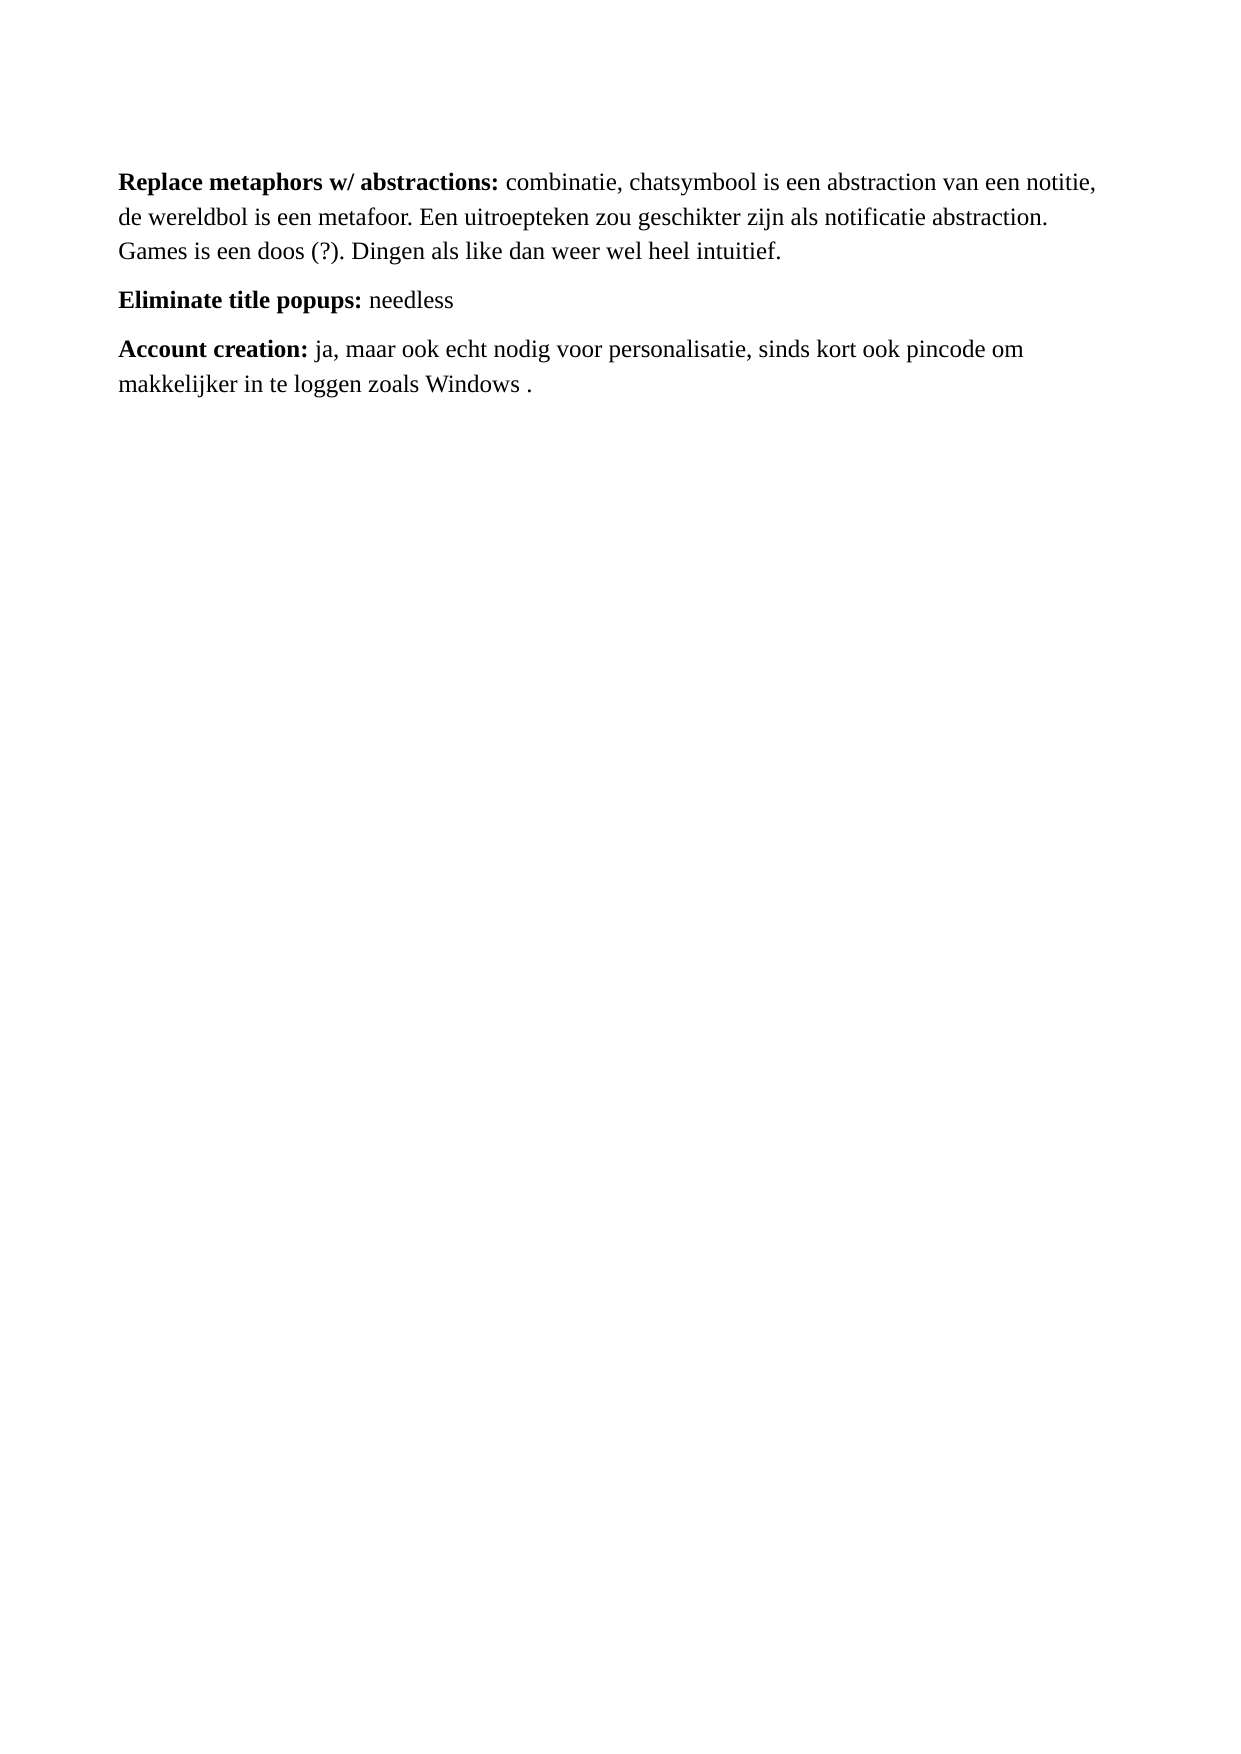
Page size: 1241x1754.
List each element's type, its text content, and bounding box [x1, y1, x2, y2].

text Eliminate title popups: needless [118, 285, 1122, 314]
text Account creation: ja, maar ook echt nodig voor personalisatie, sinds kort ook pincode om makkelijker in te loggen zoals Windows . [118, 334, 1122, 397]
text Replace metaphors w/ abstractions: combinatie, chatsymbool is een abstraction van een notitie, de wereldbol is een metafoor. Een uitroepteken zou geschikter zijn als notificatie abstraction. Games is een doos (?). Dingen als like dan weer wel heel intuitief. [118, 167, 1122, 265]
